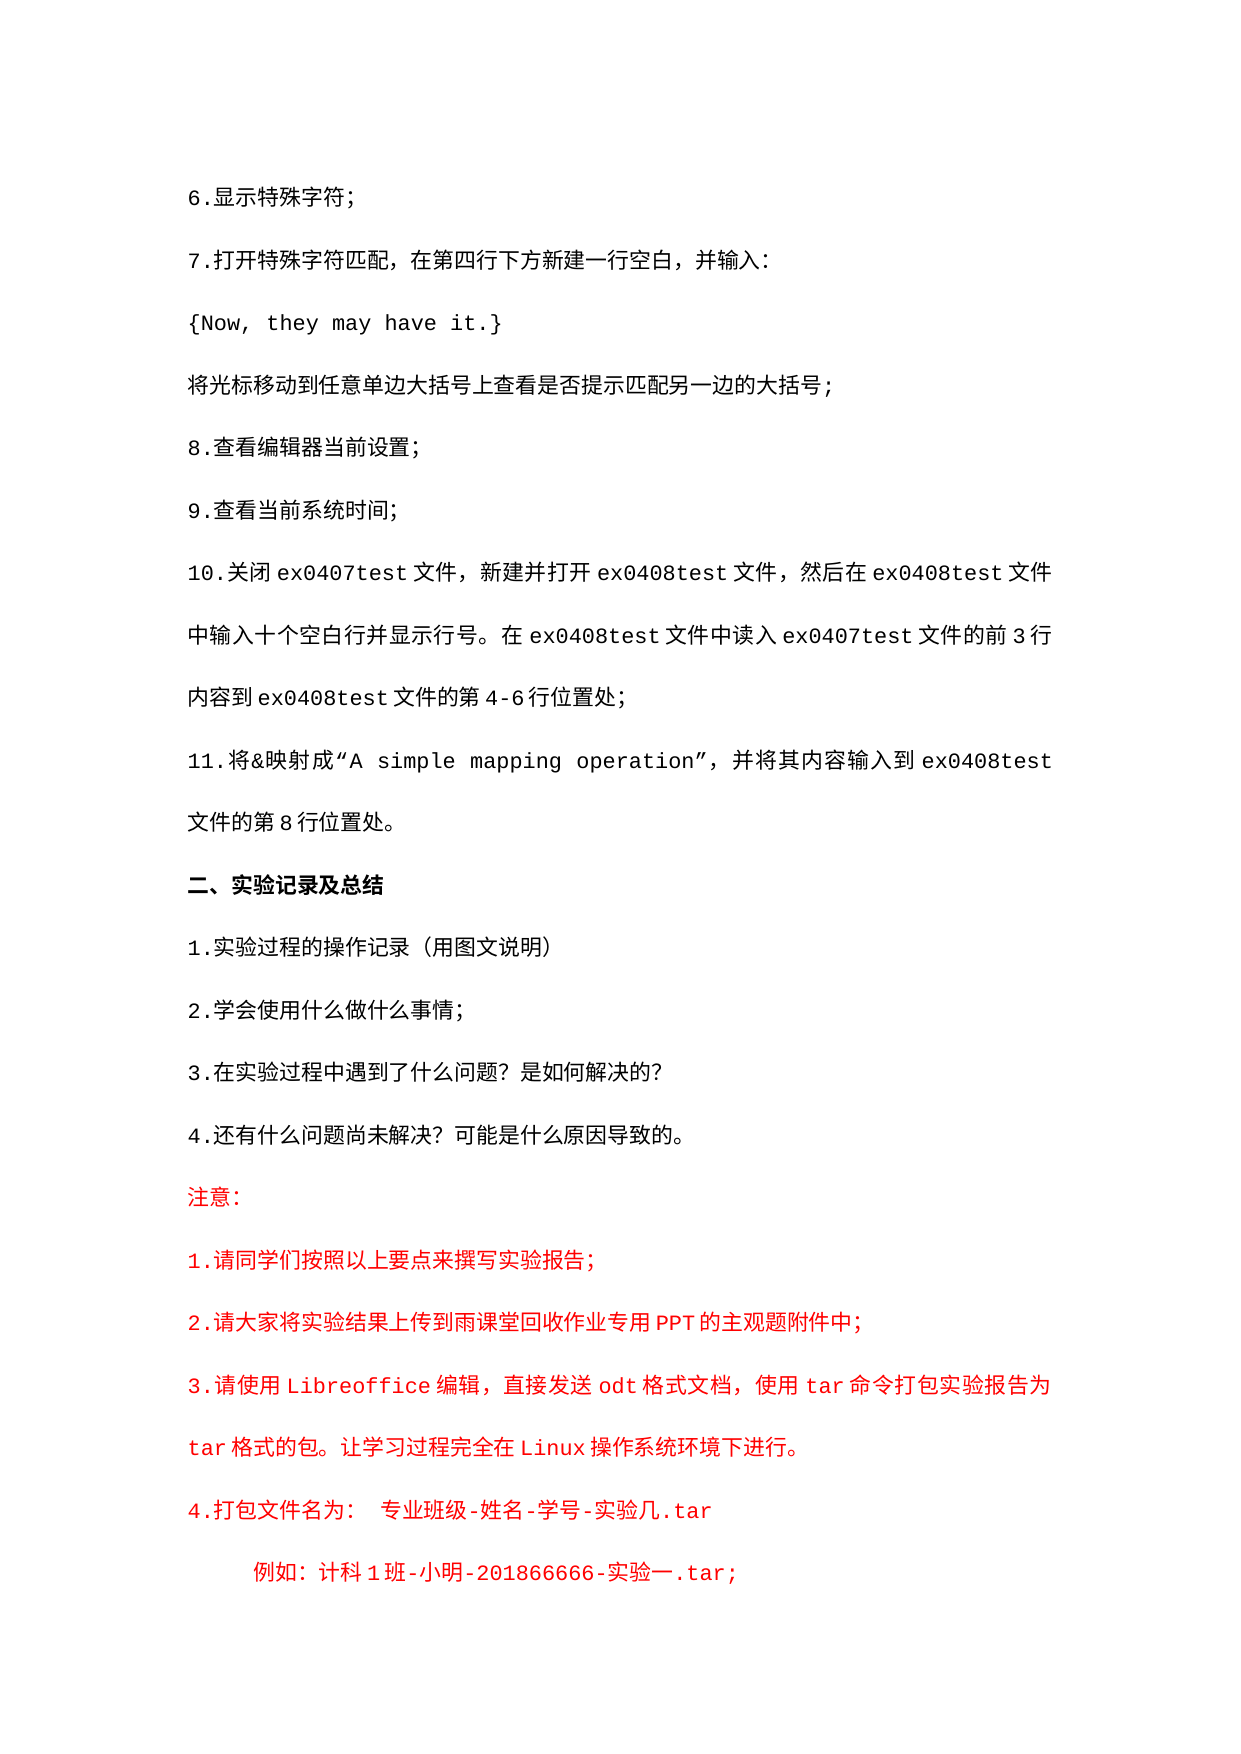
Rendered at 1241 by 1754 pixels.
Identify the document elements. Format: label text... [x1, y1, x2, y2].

text 2.请大家将实验结果上传到雨课堂回收作业专用PPT的主观题附件中； [187, 1283, 1053, 1346]
text 6.显示特殊字符； [187, 158, 1053, 221]
text 4.打包文件名为： 专业班级-姓名-学号-实验几.tar [187, 1471, 1053, 1533]
text 1.请同学们按照以上要点来撰写实验报告； [187, 1221, 1053, 1283]
text 3.请使用Libreoffice编辑，直接发送odt格式文档，使用tar命令打包实验报告为tar格式的包。让学习过程完全在Linux操作系统环境下进行。 [187, 1346, 1053, 1471]
text {Now, they may have it.} [187, 283, 1053, 346]
text 11.将&映射成“A simple mapping operation”，并将其内容输入到ex0408test文件的第8行位置处。 [187, 721, 1053, 846]
text 1.实验过程的操作记录（用图文说明） [187, 908, 1053, 971]
text 8.查看编辑器当前设置； [187, 408, 1053, 471]
text 9.查看当前系统时间； [187, 471, 1053, 533]
text 4.还有什么问题尚未解决？可能是什么原因导致的。 [187, 1096, 1053, 1158]
text 10.关闭ex0407test文件，新建并打开ex0408test文件，然后在ex0408test文件中输入十个空白行并显示行号。在ex0408test文件中读入ex0407test文件的前3行内容到ex0408test文件的第4-6行位置处； [187, 533, 1053, 721]
text 将光标移动到任意单边大括号上查看是否提示匹配另一边的大括号; [187, 346, 1053, 408]
text 例如：计科1班-小明-201866666-实验一.tar; [187, 1533, 1053, 1596]
text 注意： [187, 1158, 1053, 1221]
text 7.打开特殊字符匹配，在第四行下方新建一行空白，并输入： [187, 221, 1053, 283]
text 2.学会使用什么做什么事情； [187, 971, 1053, 1033]
text 二、实验记录及总结 [187, 846, 1053, 908]
text 3.在实验过程中遇到了什么问题？是如何解决的？ [187, 1033, 1053, 1096]
